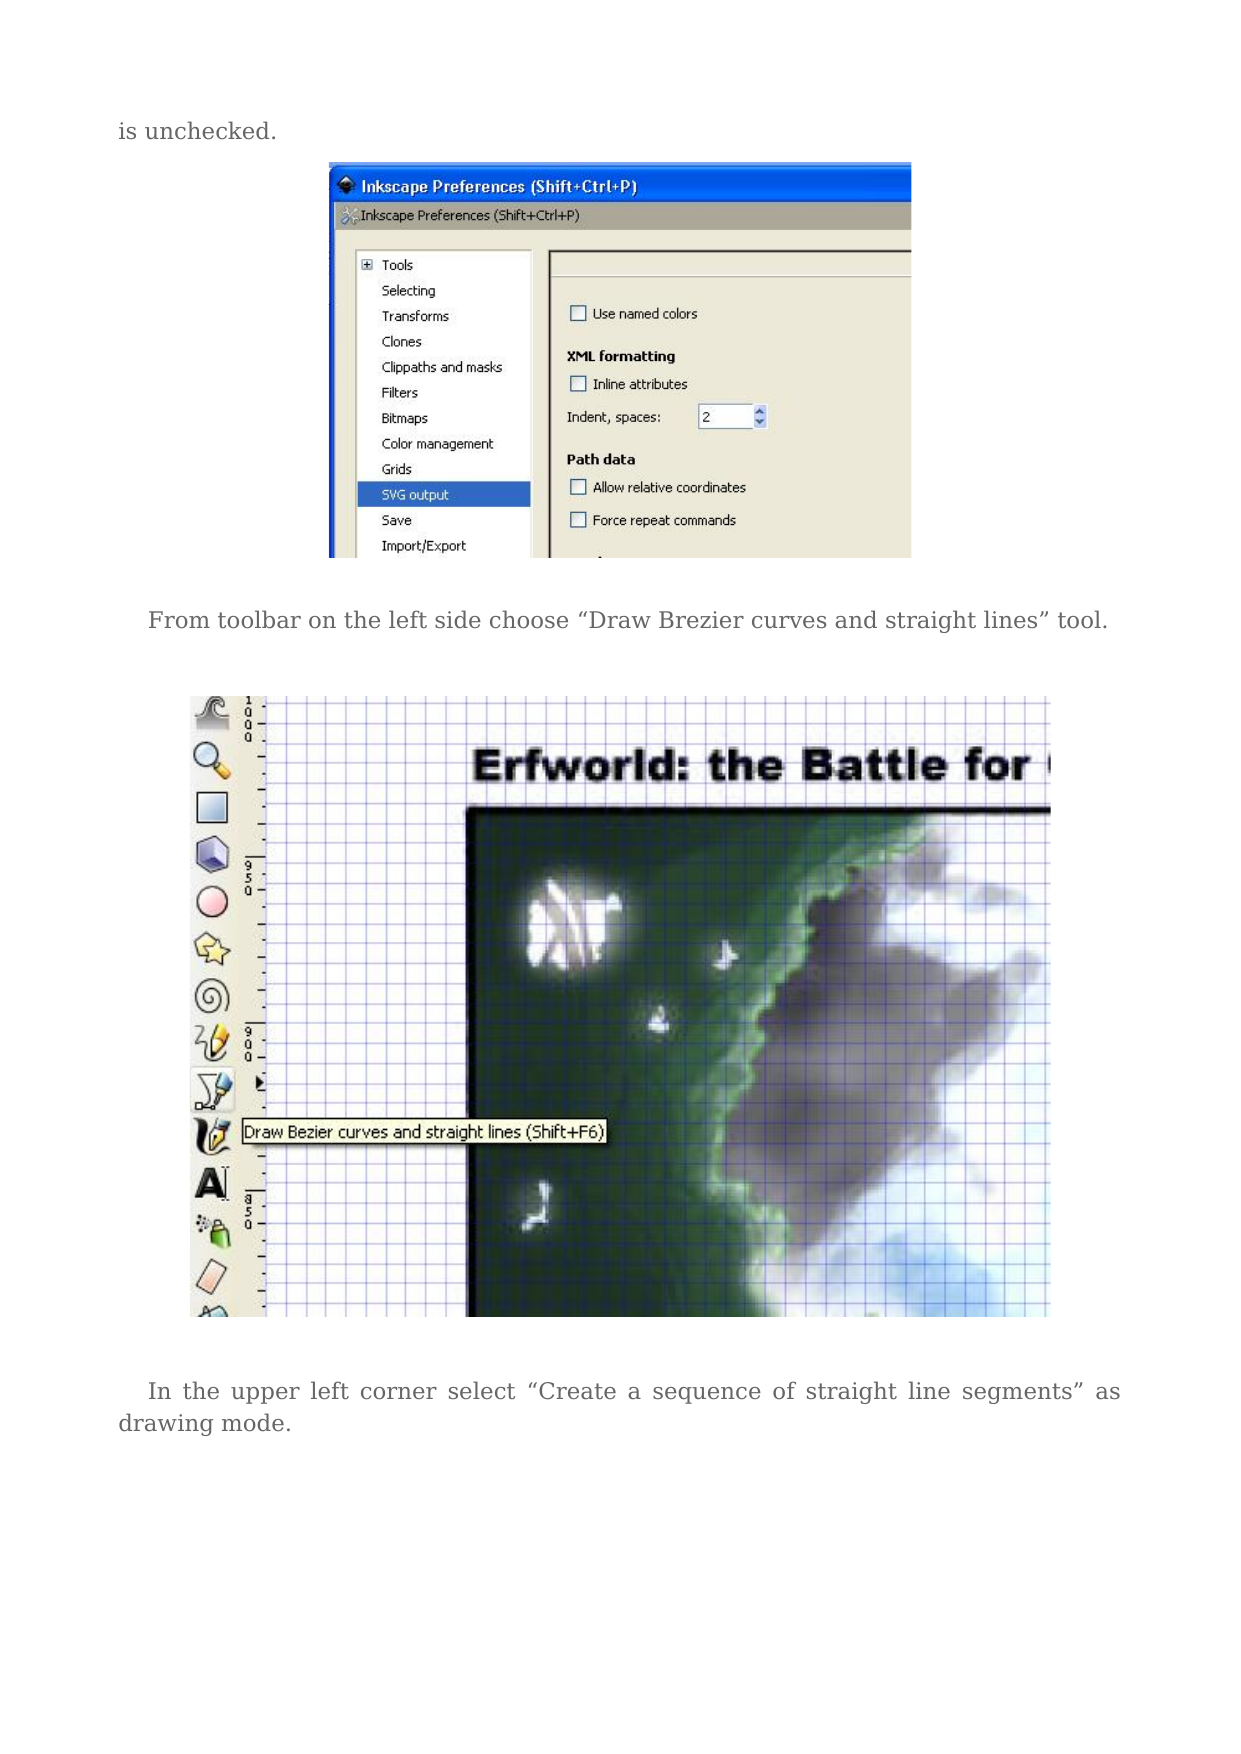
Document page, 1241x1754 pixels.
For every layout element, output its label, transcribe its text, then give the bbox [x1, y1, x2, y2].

picture [328, 162, 912, 558]
text is unchecked. [118, 118, 1122, 145]
text In the upper left corner select “Create a sequence of straight line segments” as drawing mode. [118, 1378, 1122, 1437]
picture [189, 696, 1051, 1317]
text From toolbar on the left side choose “Draw Brezier curves and straight lines” tool. [118, 607, 1122, 634]
